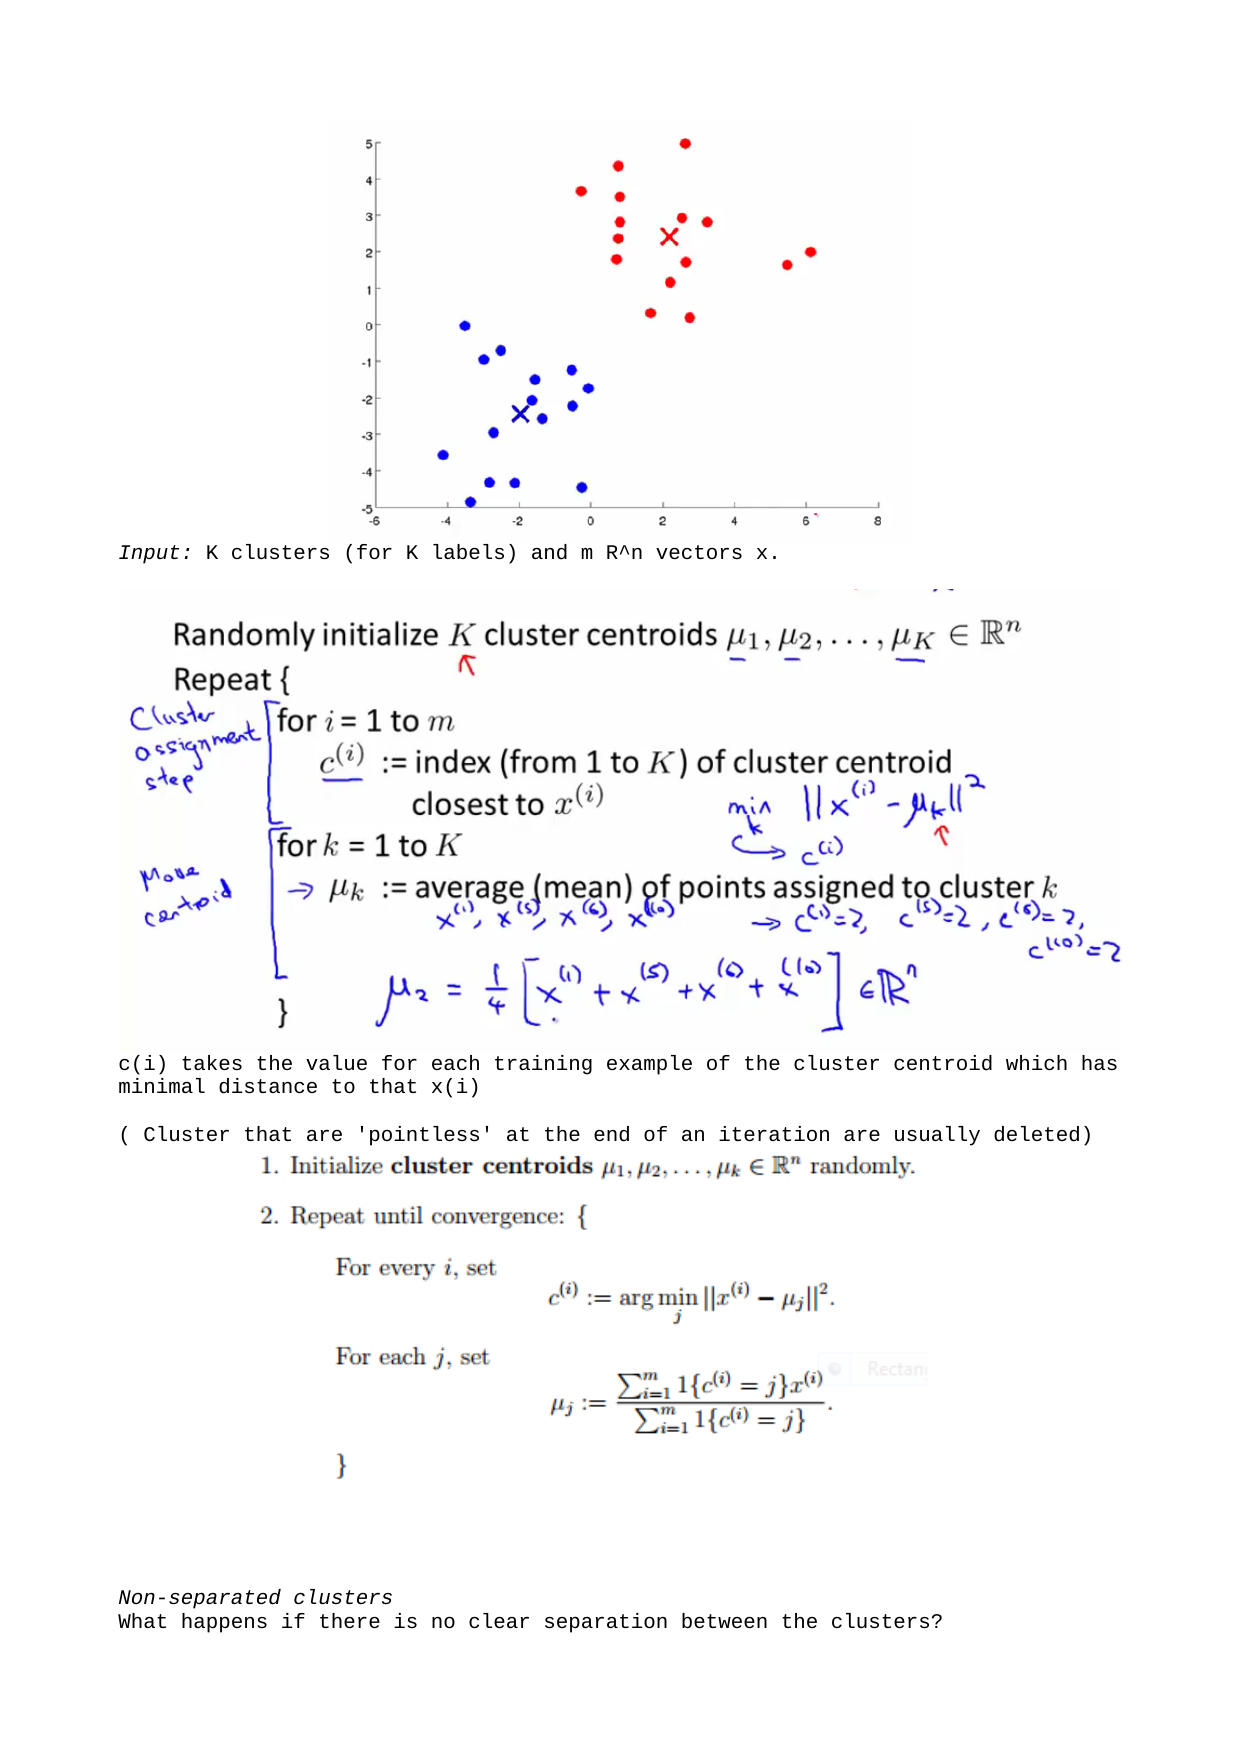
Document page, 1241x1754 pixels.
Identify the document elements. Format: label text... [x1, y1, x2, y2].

text ( Cluster that are 'pointless' at the end of an iteration are usually deleted) [118, 1124, 1122, 1147]
picture [259, 1147, 982, 1493]
picture [325, 118, 915, 542]
text Non-separated clusters [118, 1587, 1122, 1611]
text What happens if there is no clear separation between the clusters? [118, 1611, 1122, 1634]
text Input: K clusters (for K labels) and m R^n vectors x. [118, 118, 1122, 566]
text c(i) takes the value for each training example of the cluster centroid which has minimal distance to that x(i) [118, 1053, 1122, 1100]
picture [118, 589, 1123, 1053]
